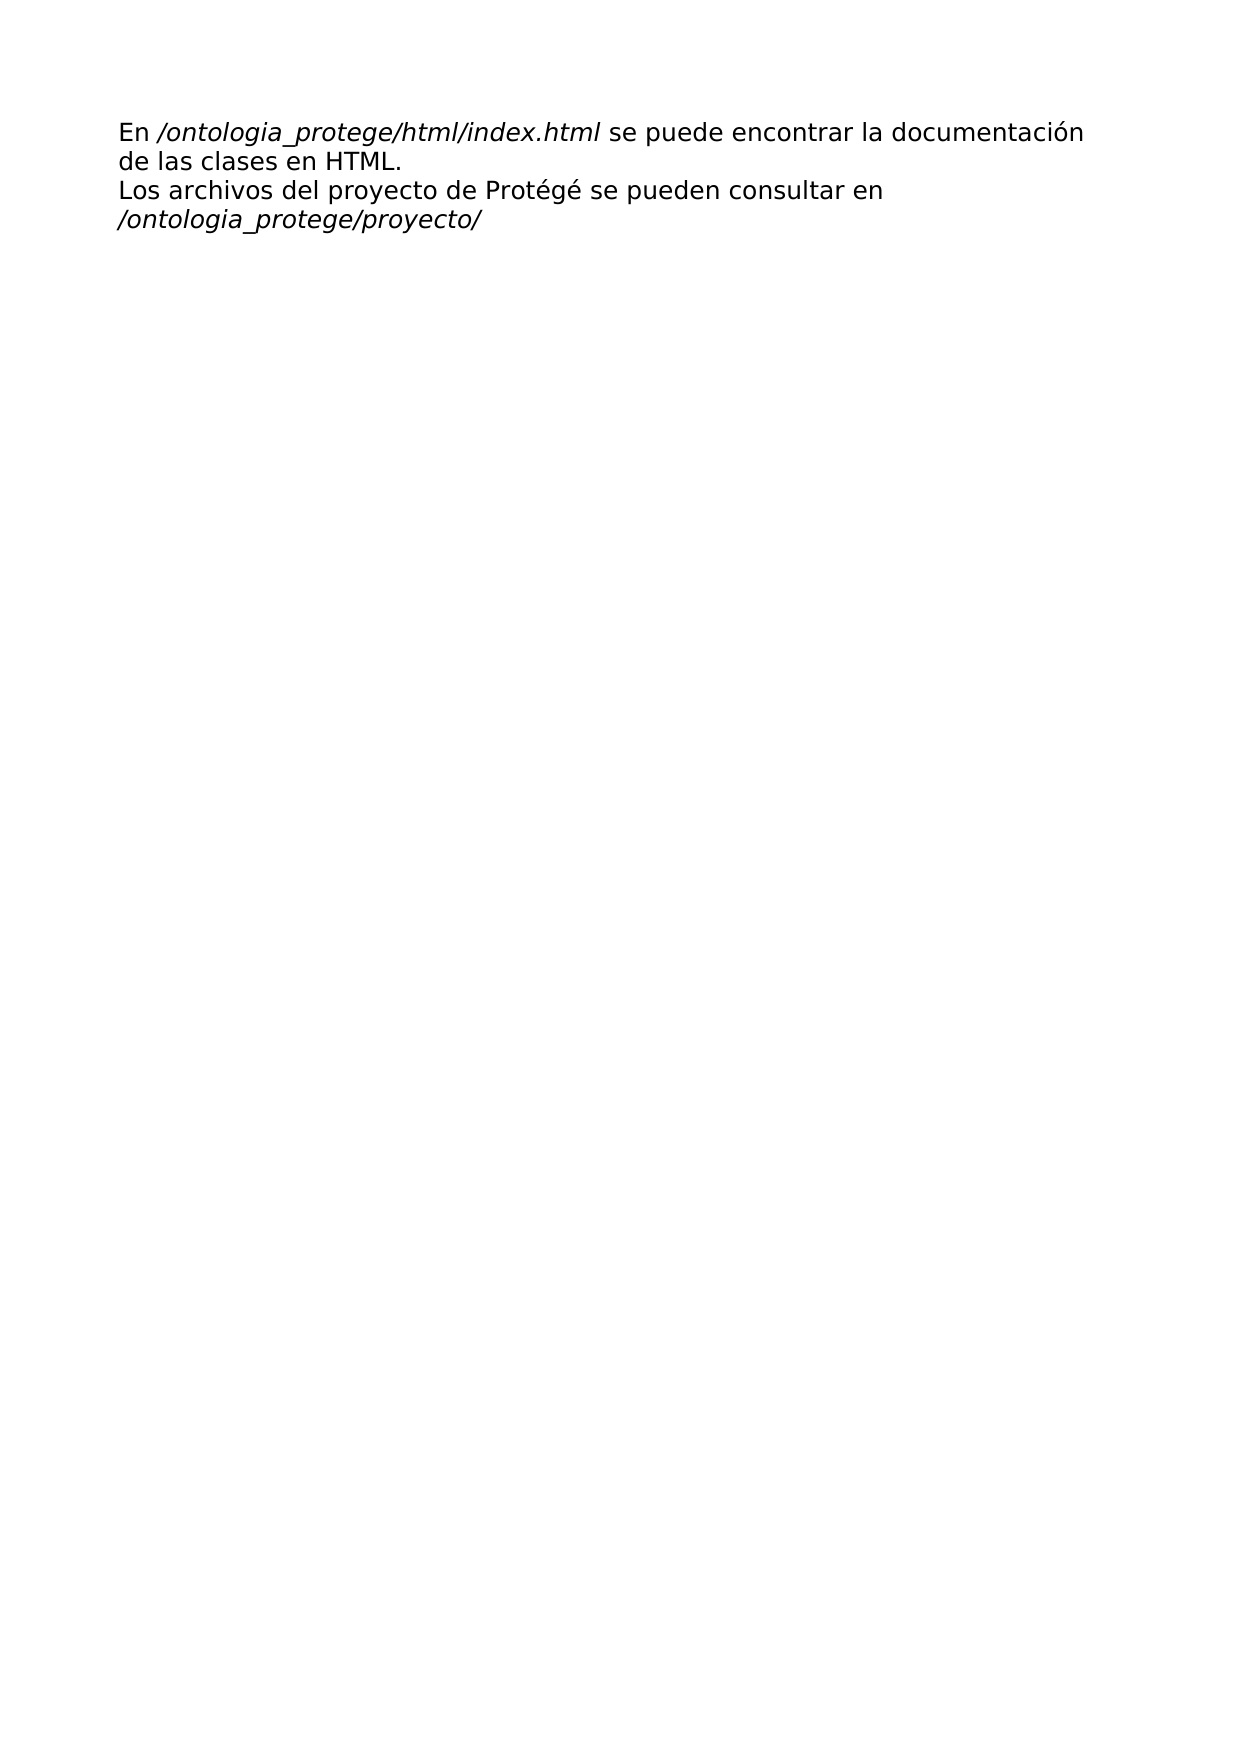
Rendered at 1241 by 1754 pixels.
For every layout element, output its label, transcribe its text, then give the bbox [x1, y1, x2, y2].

text Los archivos del proyecto de Protégé se pueden consultar en /ontologia_protege/proyecto/ [118, 176, 1122, 235]
text En /ontologia_protege/html/index.html se puede encontrar la documentación de las clases en HTML. [118, 118, 1122, 176]
